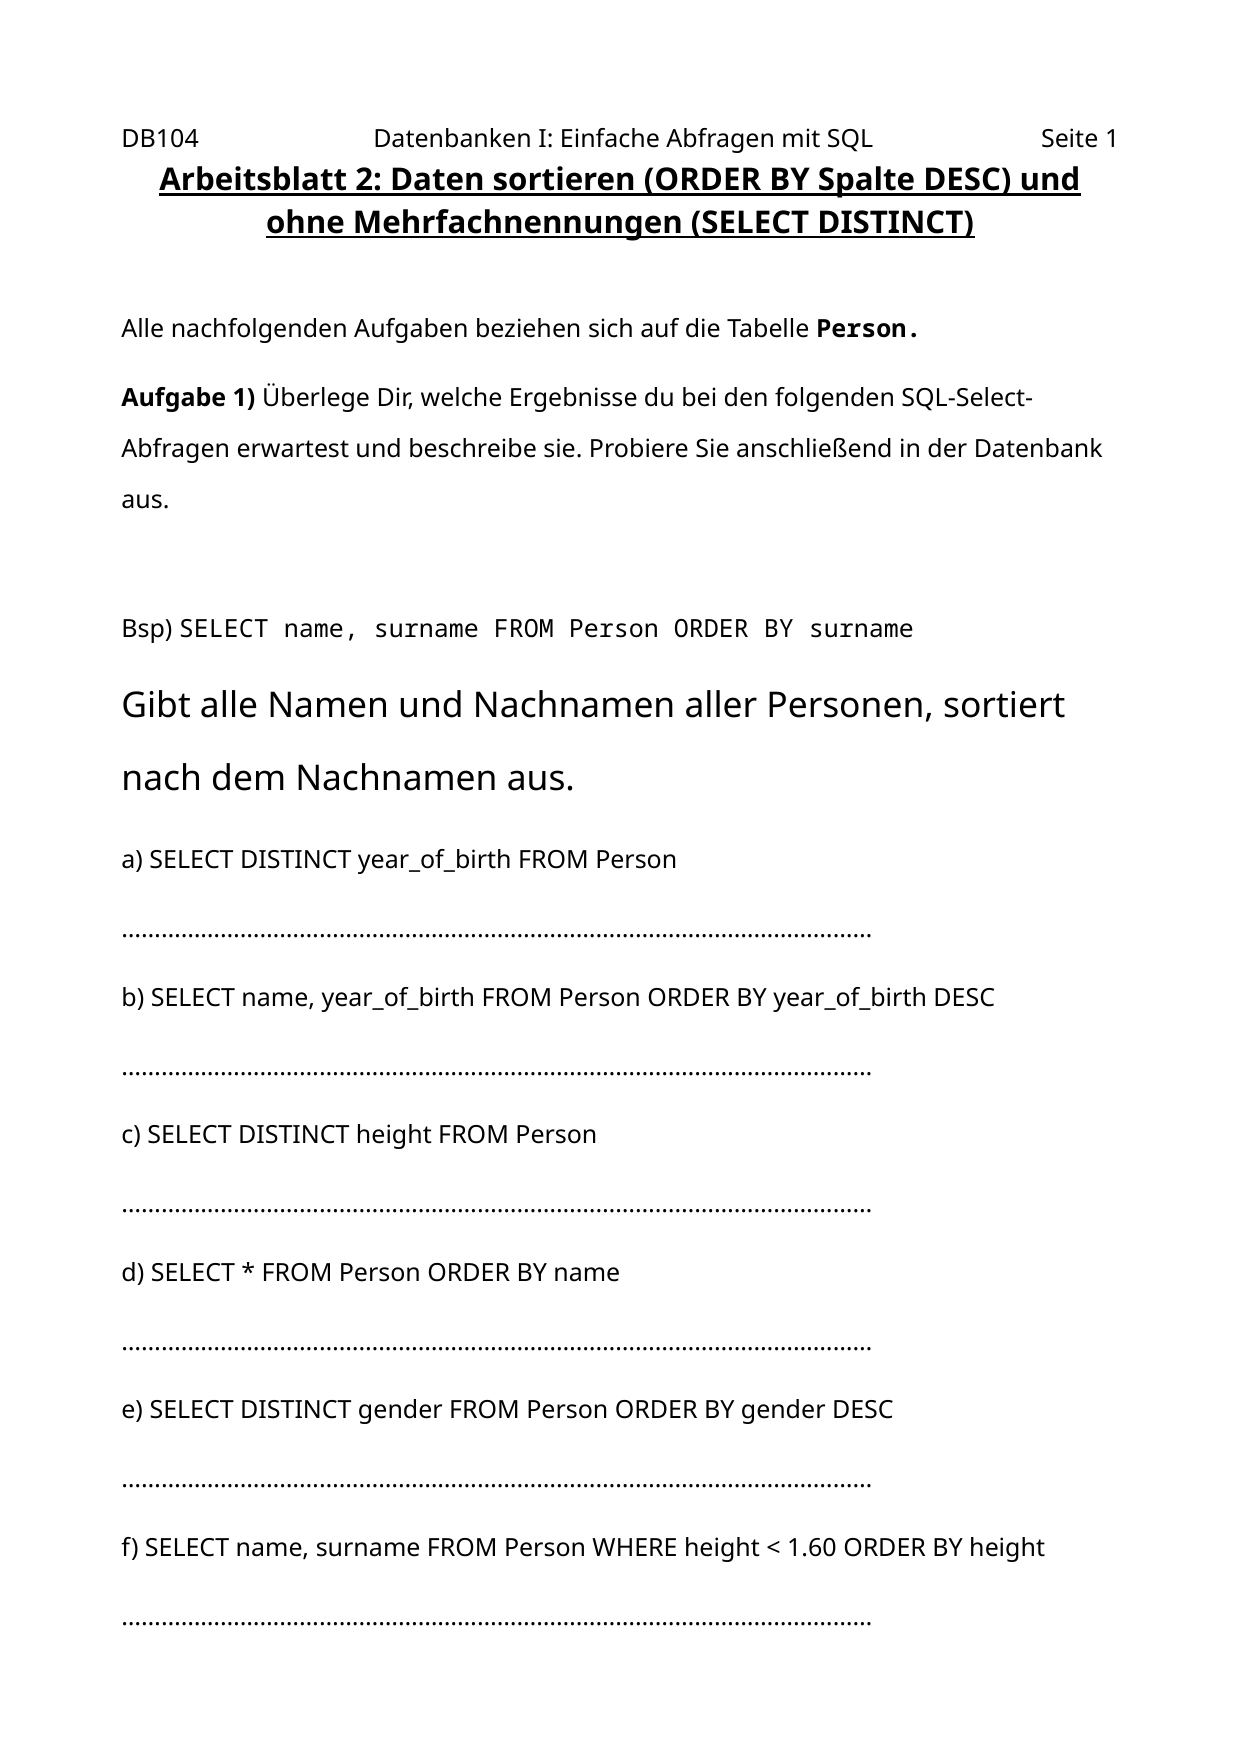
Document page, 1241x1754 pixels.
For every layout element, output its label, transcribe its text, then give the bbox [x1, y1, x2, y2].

text Gibt alle Namen und Nachnamen aller Personen, sortiert nach dem Nachnamen aus. [121, 680, 1119, 800]
text c) SELECT DISTINCT height FROM Person [121, 1117, 1119, 1151]
text Arbeitsblatt 2: Daten sortieren (ORDER BY Spalte DESC) und ohne Mehrfachnennungen (SELECT DISTINCT) [121, 157, 1119, 242]
text a) SELECT DISTINCT year_of_birth FROM Person [121, 842, 1119, 876]
text Bsp) SELECT name, surname FROM Person ORDER BY surname [121, 611, 1119, 645]
text …………………………………………………………………………………………………… [121, 1461, 1119, 1495]
text Aufgabe 1) Überlege Dir, welche Ergebnisse du bei den folgenden SQL-Select-Abfragen erwartest und beschreibe sie. Probiere Sie anschließend in der Datenbank aus. [121, 379, 1119, 515]
text …………………………………………………………………………………………………… [121, 1323, 1119, 1357]
text e) SELECT DISTINCT gender FROM Person ORDER BY gender DESC [121, 1392, 1119, 1426]
text Alle nachfolgenden Aufgaben beziehen sich auf die Tabelle Person. [121, 311, 1119, 344]
text …………………………………………………………………………………………………… [121, 1048, 1119, 1082]
text d) SELECT * FROM Person ORDER BY name [121, 1254, 1119, 1288]
text …………………………………………………………………………………………………… [121, 1186, 1119, 1220]
text …………………………………………………………………………………………………… [121, 911, 1119, 945]
text f) SELECT name, surname FROM Person WHERE height < 1.60 ORDER BY height [121, 1529, 1119, 1563]
text b) SELECT name, year_of_birth FROM Person ORDER BY year_of_birth DESC [121, 979, 1119, 1013]
text …………………………………………………………………………………………………… [121, 1598, 1119, 1632]
